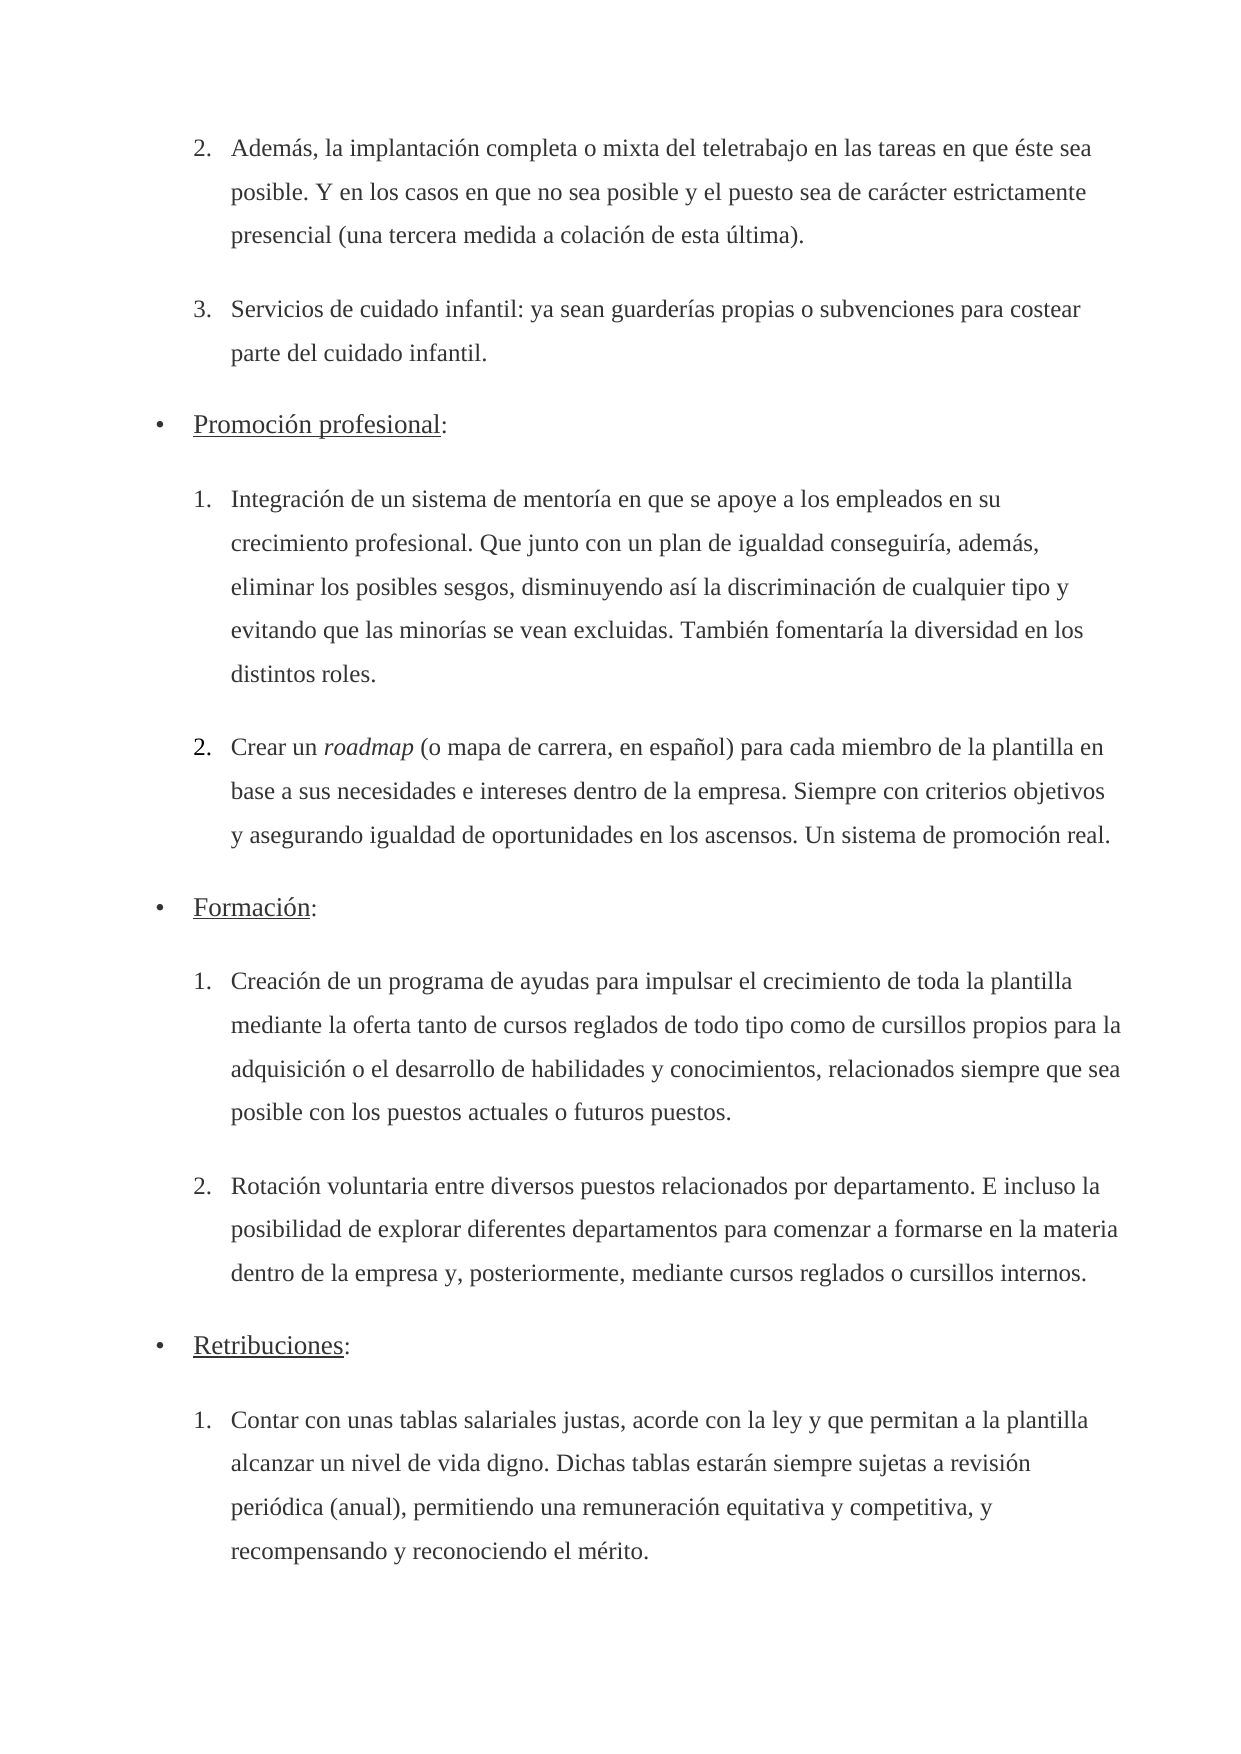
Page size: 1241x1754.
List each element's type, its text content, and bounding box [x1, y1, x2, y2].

list Rotación voluntaria entre diversos puestos relacionados por departamento. E incluso la posibilidad de explorar diferentes departamentos para comenzar a formarse en la materia dentro de la empresa y, posteriormente, mediante cursos reglados o cursillos internos. [193, 1156, 1122, 1287]
list Formación: [156, 878, 1122, 922]
list Integración de un sistema de mentoría en que se apoye a los empleados en su crecimiento profesional. Que junto con un plan de igualdad conseguiría, además, eliminar los posibles sesgos, disminuyendo así la discriminación de cualquier tipo y evitando que las minorías se vean excluidas. También fomentaría la diversidad en los distintos roles. [193, 469, 1122, 688]
list Creación de un programa de ayudas para impulsar el crecimiento de toda la plantilla mediante la oferta tanto de cursos reglados de todo tipo como de cursillos propios para la adquisición o el desarrollo de habilidades y conocimientos, relacionados siempre que sea posible con los puestos actuales o futuros puestos. [193, 951, 1122, 1126]
list Servicios de cuidado infantil: ya sean guarderías propias o subvenciones para costear parte del cuidado infantil. [193, 279, 1122, 366]
list Promoción profesional: [156, 396, 1122, 439]
list Además, la implantación completa o mixta del teletrabajo en las tareas en que éste sea posible. Y en los casos en que no sea posible y el puesto sea de carácter estrictamente presencial (una tercera medida a colación de esta última). [193, 118, 1122, 249]
list Crear un roadmap (o mapa de carrera, en español) para cada miembro de la plantilla en base a sus necesidades e intereses dentro de la empresa. Siempre con criterios objetivos y asegurando igualdad de oportunidades en los ascensos. Un sistema de promoción real. [193, 717, 1122, 848]
list Contar con unas tablas salariales justas, acorde con la ley y que permitan a la plantilla alcanzar un nivel de vida digno. Dichas tablas estarán siempre sujetas a revisión periódica (anual), permitiendo una remuneración equitativa y competitiva, y recompensando y reconociendo el mérito. [193, 1390, 1122, 1565]
list Retribuciones: [156, 1316, 1122, 1360]
